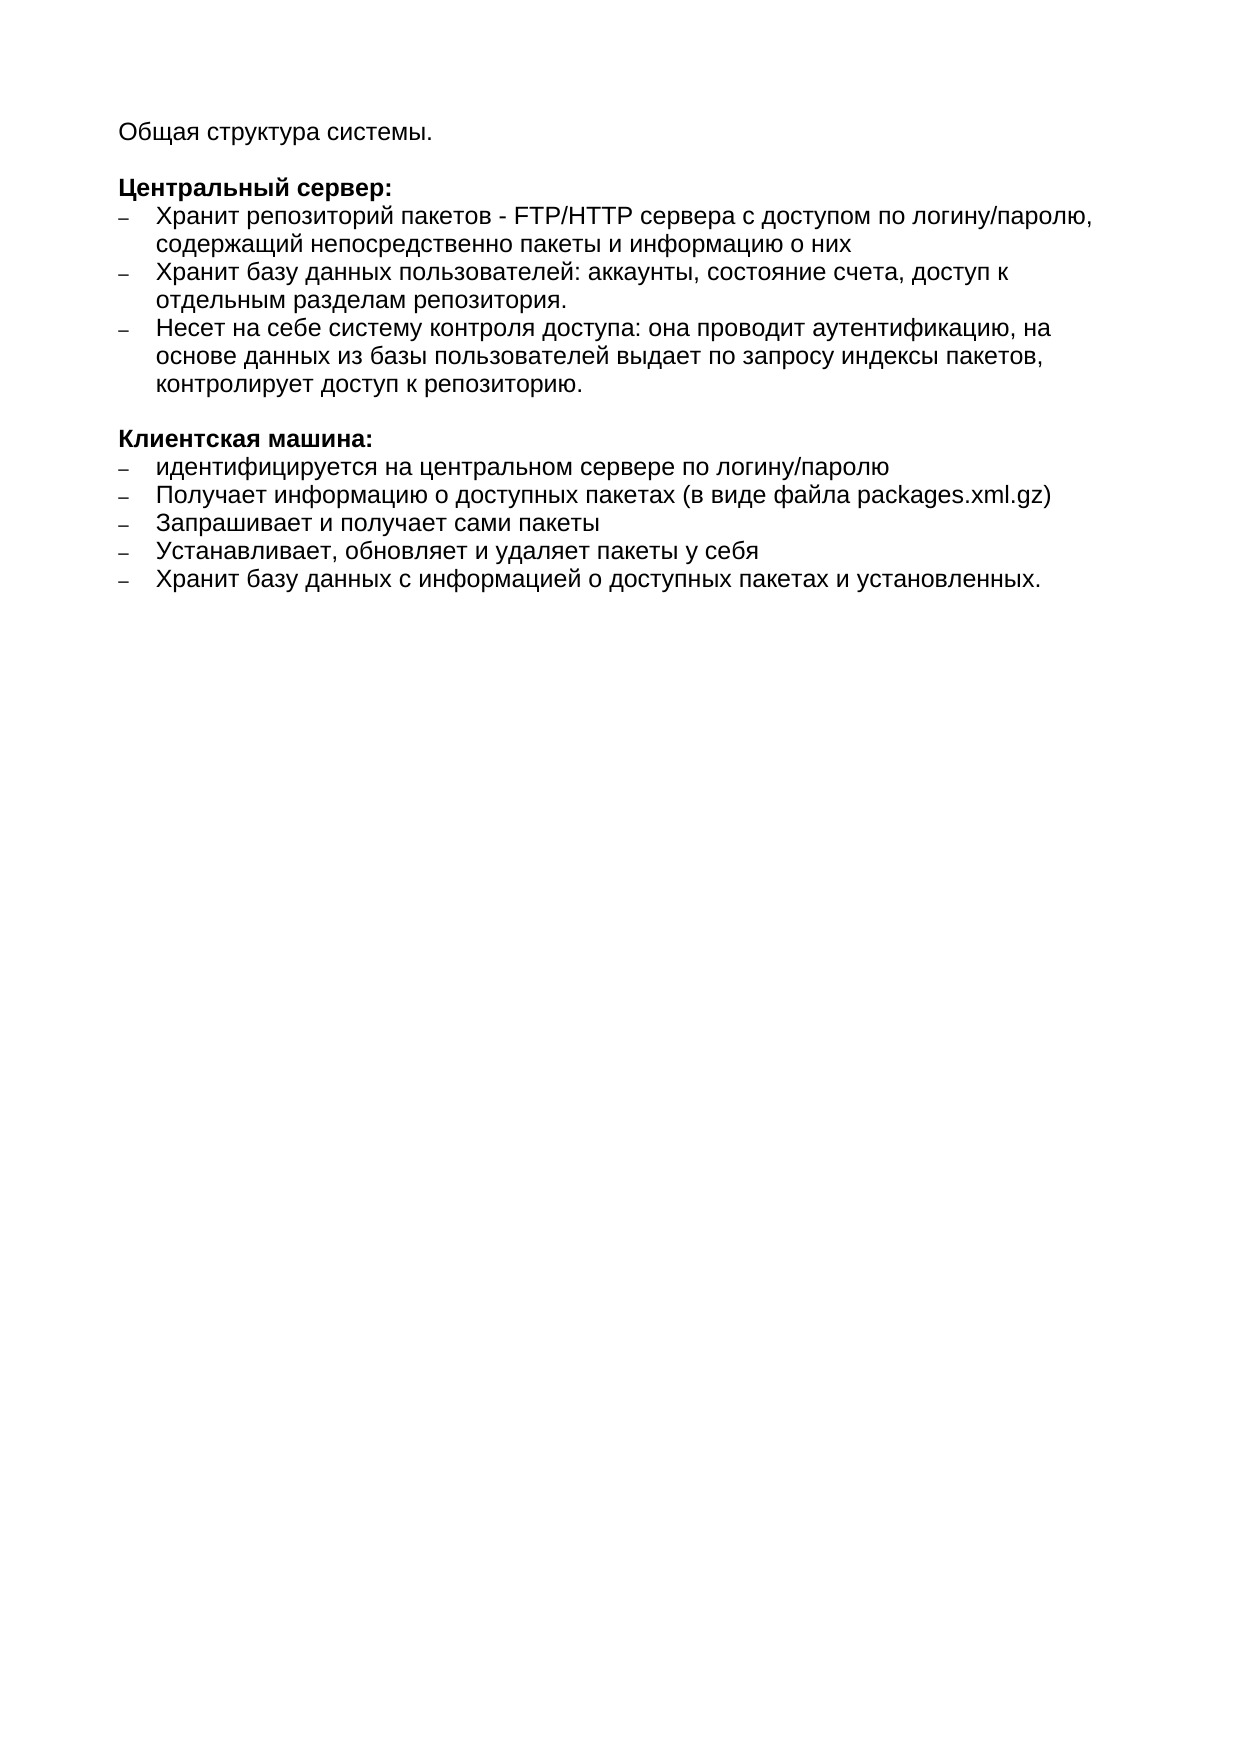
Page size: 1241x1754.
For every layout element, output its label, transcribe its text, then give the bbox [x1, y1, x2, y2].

list Хранит базу данных с информацией о доступных пакетах и установленных. [118, 565, 1122, 593]
text Центральный сервер: [118, 174, 1122, 202]
list Устанавливает, обновляет и удаляет пакеты у себя [118, 537, 1122, 565]
text Клиентская машина: [118, 425, 1122, 453]
list Несет на себе систему контроля доступа: она проводит аутентификацию, на основе данных из базы пользователей выдает по запросу индексы пакетов, контролирует доступ к репозиторию. [118, 313, 1122, 397]
list Хранит репозиторий пакетов - FTP/HTTP сервера с доступом по логину/паролю, содержащий непосредственно пакеты и информацию о них [118, 202, 1122, 258]
list идентифицируется на центральном сервере по логину/паролю [118, 453, 1122, 481]
list Получает информацию о доступных пакетах (в виде файла packages.xml.gz) [118, 481, 1122, 509]
list Запрашивает и получает сами пакеты [118, 509, 1122, 537]
text Общая структура системы. [118, 118, 1122, 146]
list Хранит базу данных пользователей: аккаунты, состояние счета, доступ к отдельным разделам репозитория. [118, 258, 1122, 313]
